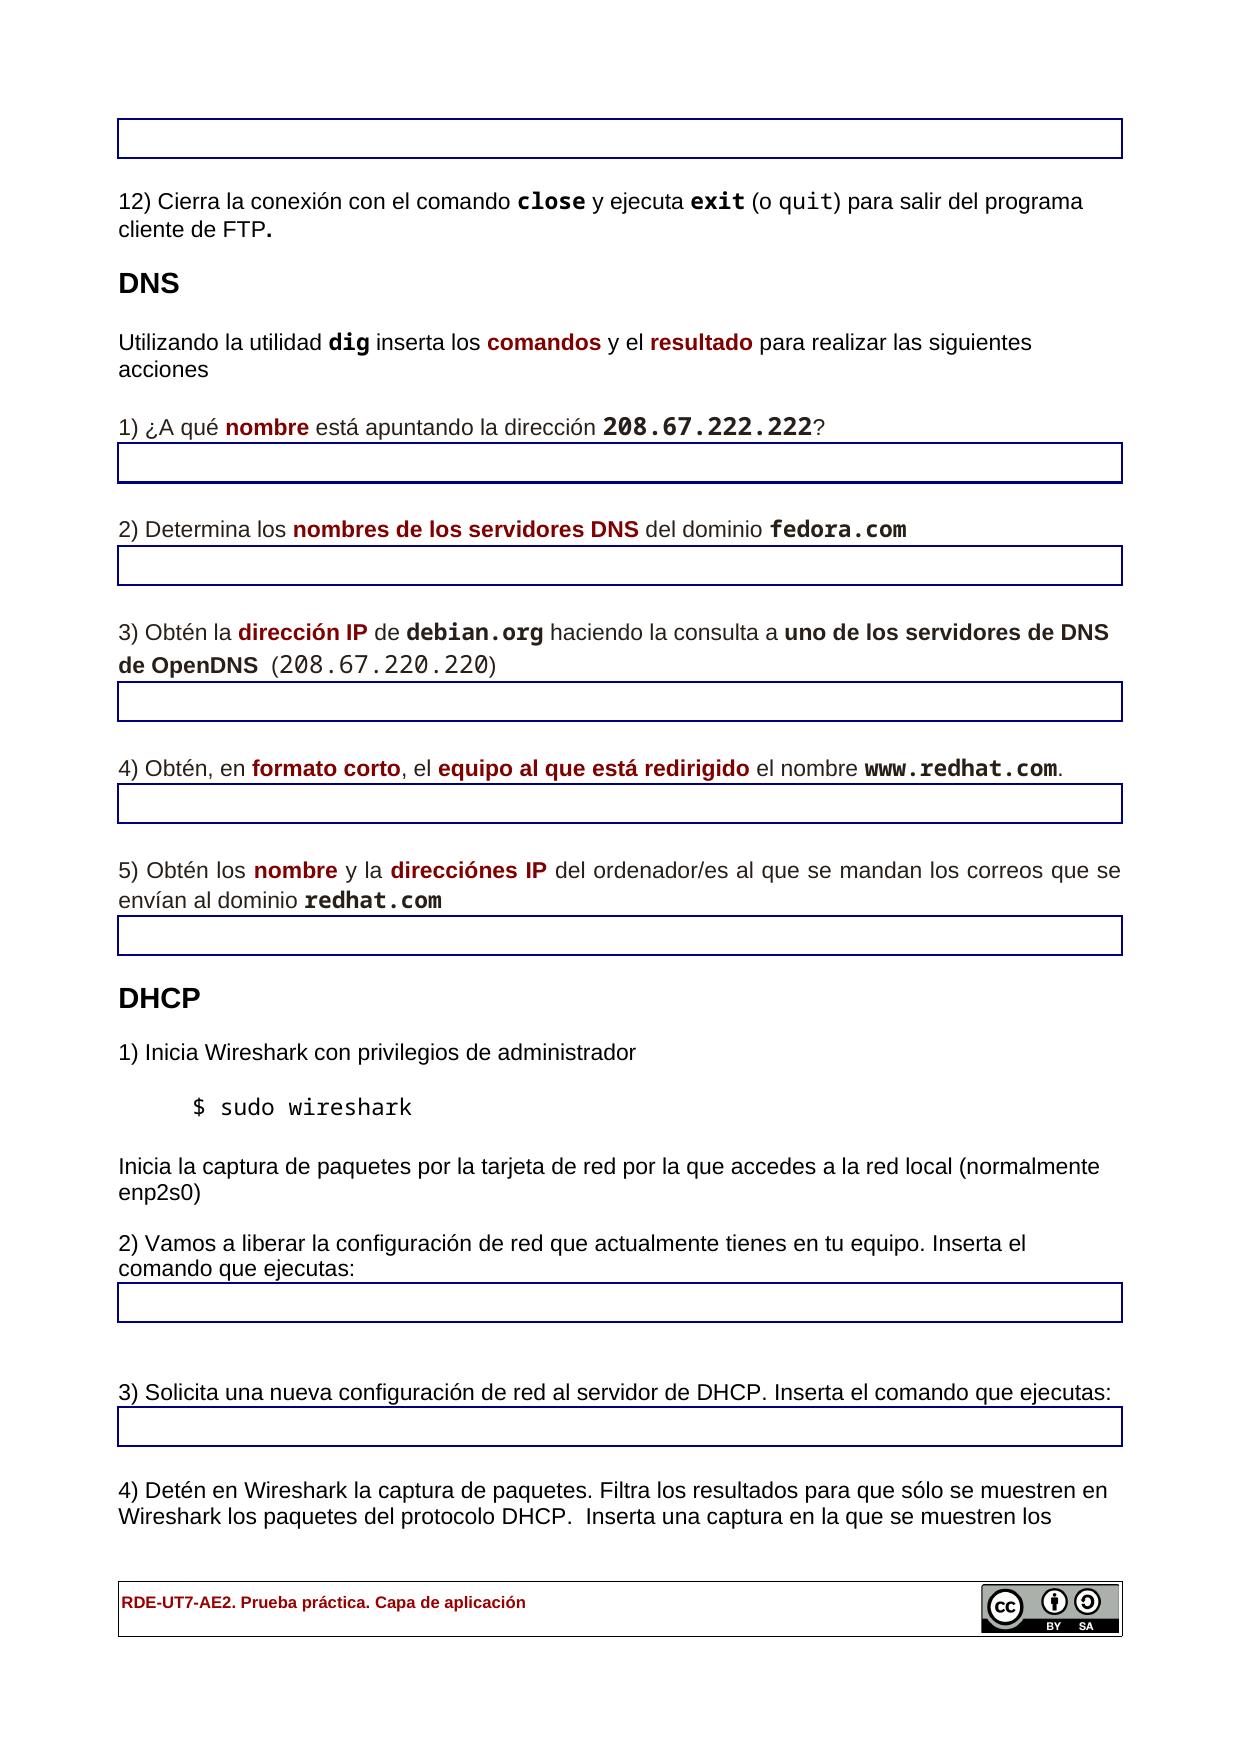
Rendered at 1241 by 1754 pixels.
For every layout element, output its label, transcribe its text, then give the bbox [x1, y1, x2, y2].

table_header [119, 120, 1121, 157]
text DHCP [118, 982, 1122, 1014]
table_header [119, 683, 1121, 720]
table_header [119, 444, 1121, 481]
picture [981, 1584, 1119, 1633]
text 2) Determina los nombres de los servidores DNS del dominio fedora.com [118, 513, 1122, 544]
text 5) Obtén los nombre y la direcciónes IP del ordenador/es al que se mandan los correos que se envían al dominio redhat.com [118, 854, 1122, 915]
text 1) ¿A qué nombre está apuntando la dirección 208.67.222.222? [118, 408, 1122, 442]
text DNS [118, 267, 1122, 300]
text 3) Obtén la dirección IP de debian.org haciendo la consulta a uno de los servidores de DNS de OpenDNS (208.67.220.220) [118, 615, 1122, 681]
table_header [119, 917, 1121, 954]
text 2) Vamos a liberar la configuración de red que actualmente tienes en tu equipo. Inserta el comando que ejecutas: [118, 1231, 1122, 1282]
table_header [119, 547, 1121, 584]
text 4) Obtén, en formato corto, el equipo al que está redirigido el nombre www.redhat.com. [118, 752, 1122, 783]
table_header [119, 1408, 1121, 1445]
text Inicia la captura de paquetes por la tarjeta de red por la que accedes a la red local (normalmente enp2s0) [118, 1154, 1122, 1205]
text 3) Solicita una nueva configuración de red al servidor de DHCP. Inserta el comando que ejecutas: [118, 1380, 1122, 1406]
text 12) Cierra la conexión con el comando close y ejecuta exit (o quit) para salir del programa cliente de FTP. [118, 185, 1122, 242]
table_header [119, 785, 1121, 822]
table_header [119, 1284, 1121, 1321]
text $ sudo wireshark [192, 1091, 1122, 1122]
text Utilizando la utilidad dig inserta los comandos y el resultado para realizar las siguientes acciones [118, 326, 1122, 383]
text 4) Detén en Wireshark la captura de paquetes. Filtra los resultados para que sólo se muestren en Wireshark los paquetes del protocolo DHCP. Inserta una captura en la que se muestren los [118, 1478, 1122, 1529]
text 1) Inicia Wireshark con privilegios de administrador [118, 1040, 1122, 1066]
